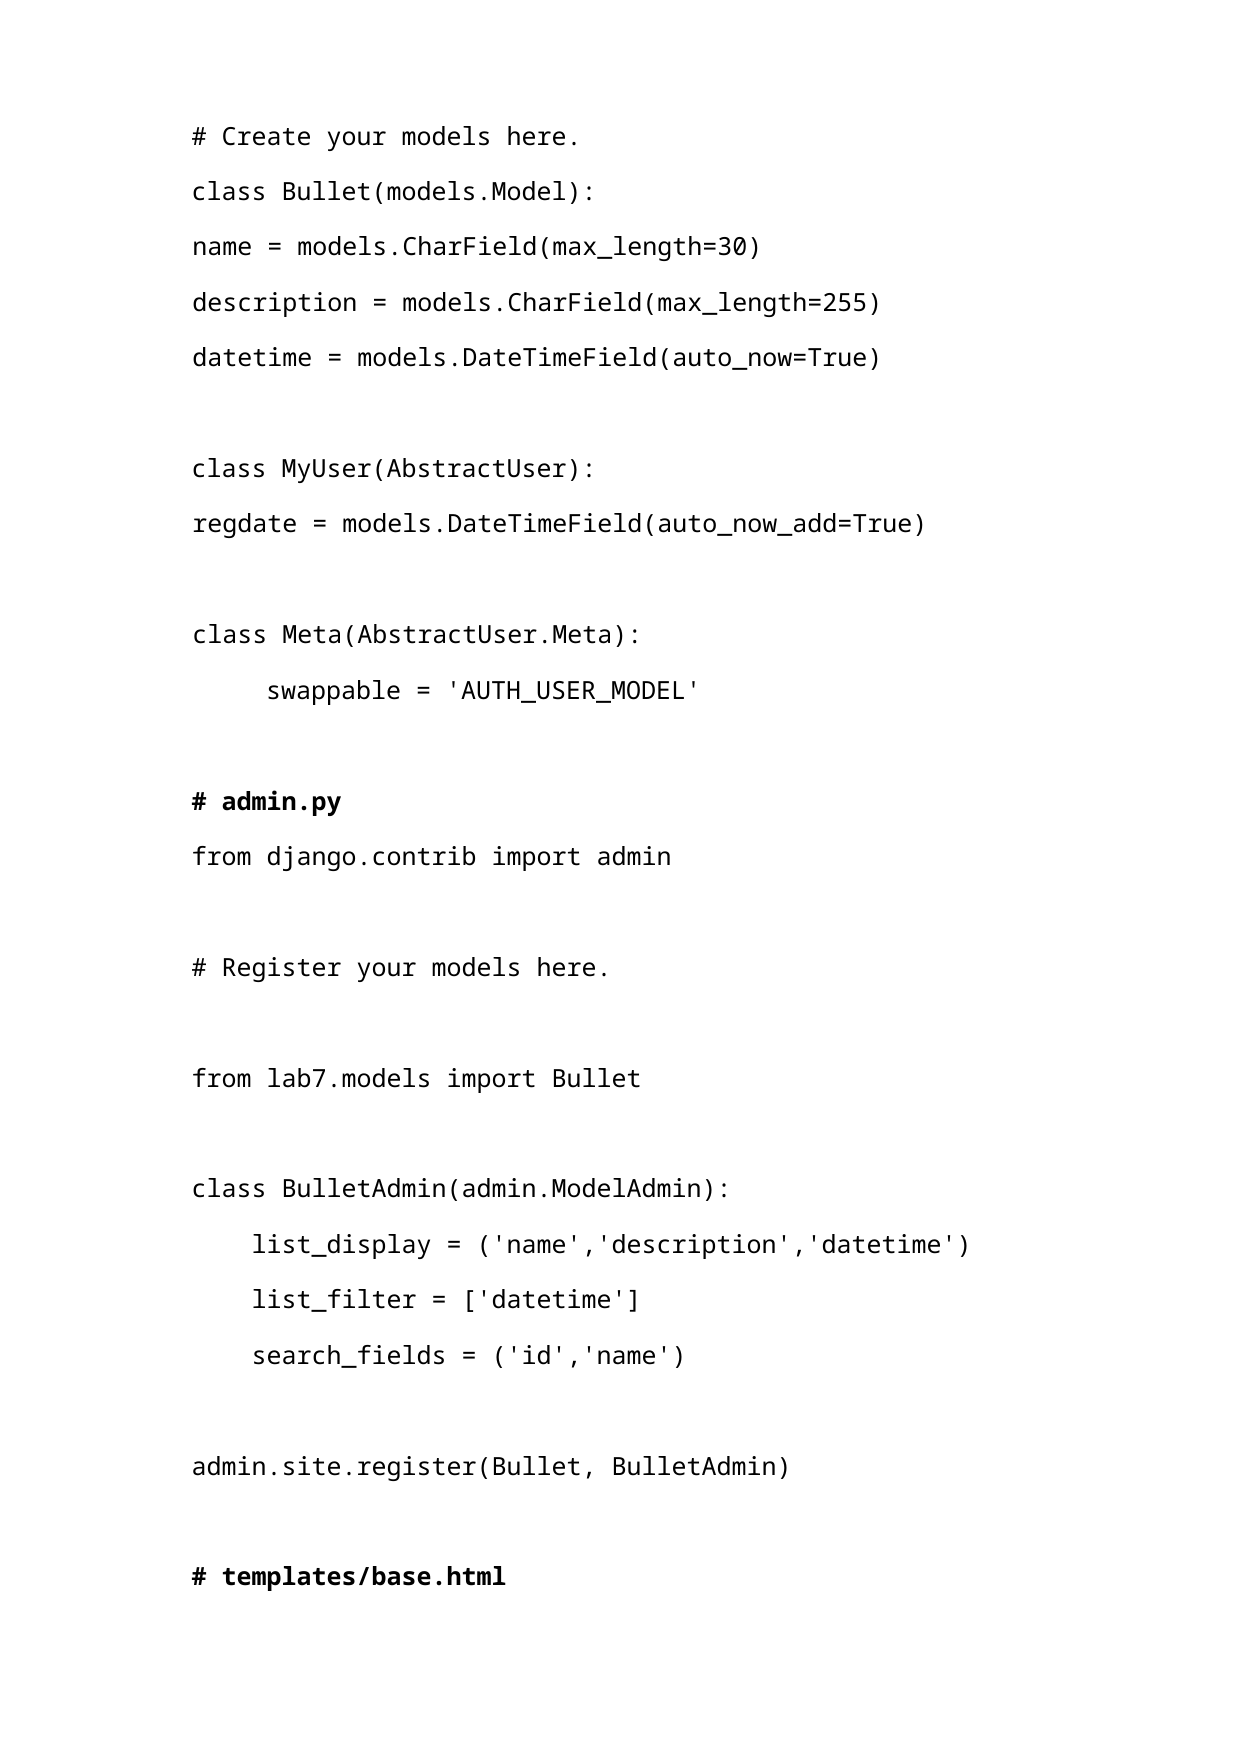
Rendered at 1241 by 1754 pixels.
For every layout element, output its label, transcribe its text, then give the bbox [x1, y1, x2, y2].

text class Bullet(models.Model): [118, 173, 1122, 208]
text datetime = models.DateTimeField(auto_now=True) [118, 340, 1122, 374]
text # Register your models here. [118, 949, 1122, 983]
text class Meta(AbstractUser.Meta): [118, 617, 1122, 651]
text # admin.py [118, 783, 1122, 817]
text list_filter = ['datetime'] [118, 1282, 1122, 1316]
text list_display = ('name','description','datetime') [118, 1226, 1122, 1261]
text from django.contrib import admin [118, 838, 1122, 873]
text admin.site.register(Bullet, BulletAdmin) [118, 1448, 1122, 1482]
text # templates/base.html [118, 1559, 1122, 1593]
text description = models.CharField(max_length=255) [118, 284, 1122, 318]
text # Create your models here. [118, 118, 1122, 152]
text from lab7.models import Bullet [118, 1060, 1122, 1094]
text swappable = 'AUTH_USER_MODEL' [118, 672, 1122, 706]
text name = models.CharField(max_length=30) [118, 229, 1122, 263]
text regdate = models.DateTimeField(auto_now_add=True) [118, 506, 1122, 540]
text search_fields = ('id','name') [118, 1337, 1122, 1371]
text class MyUser(AbstractUser): [118, 451, 1122, 485]
text class BulletAdmin(admin.ModelAdmin): [118, 1171, 1122, 1205]
